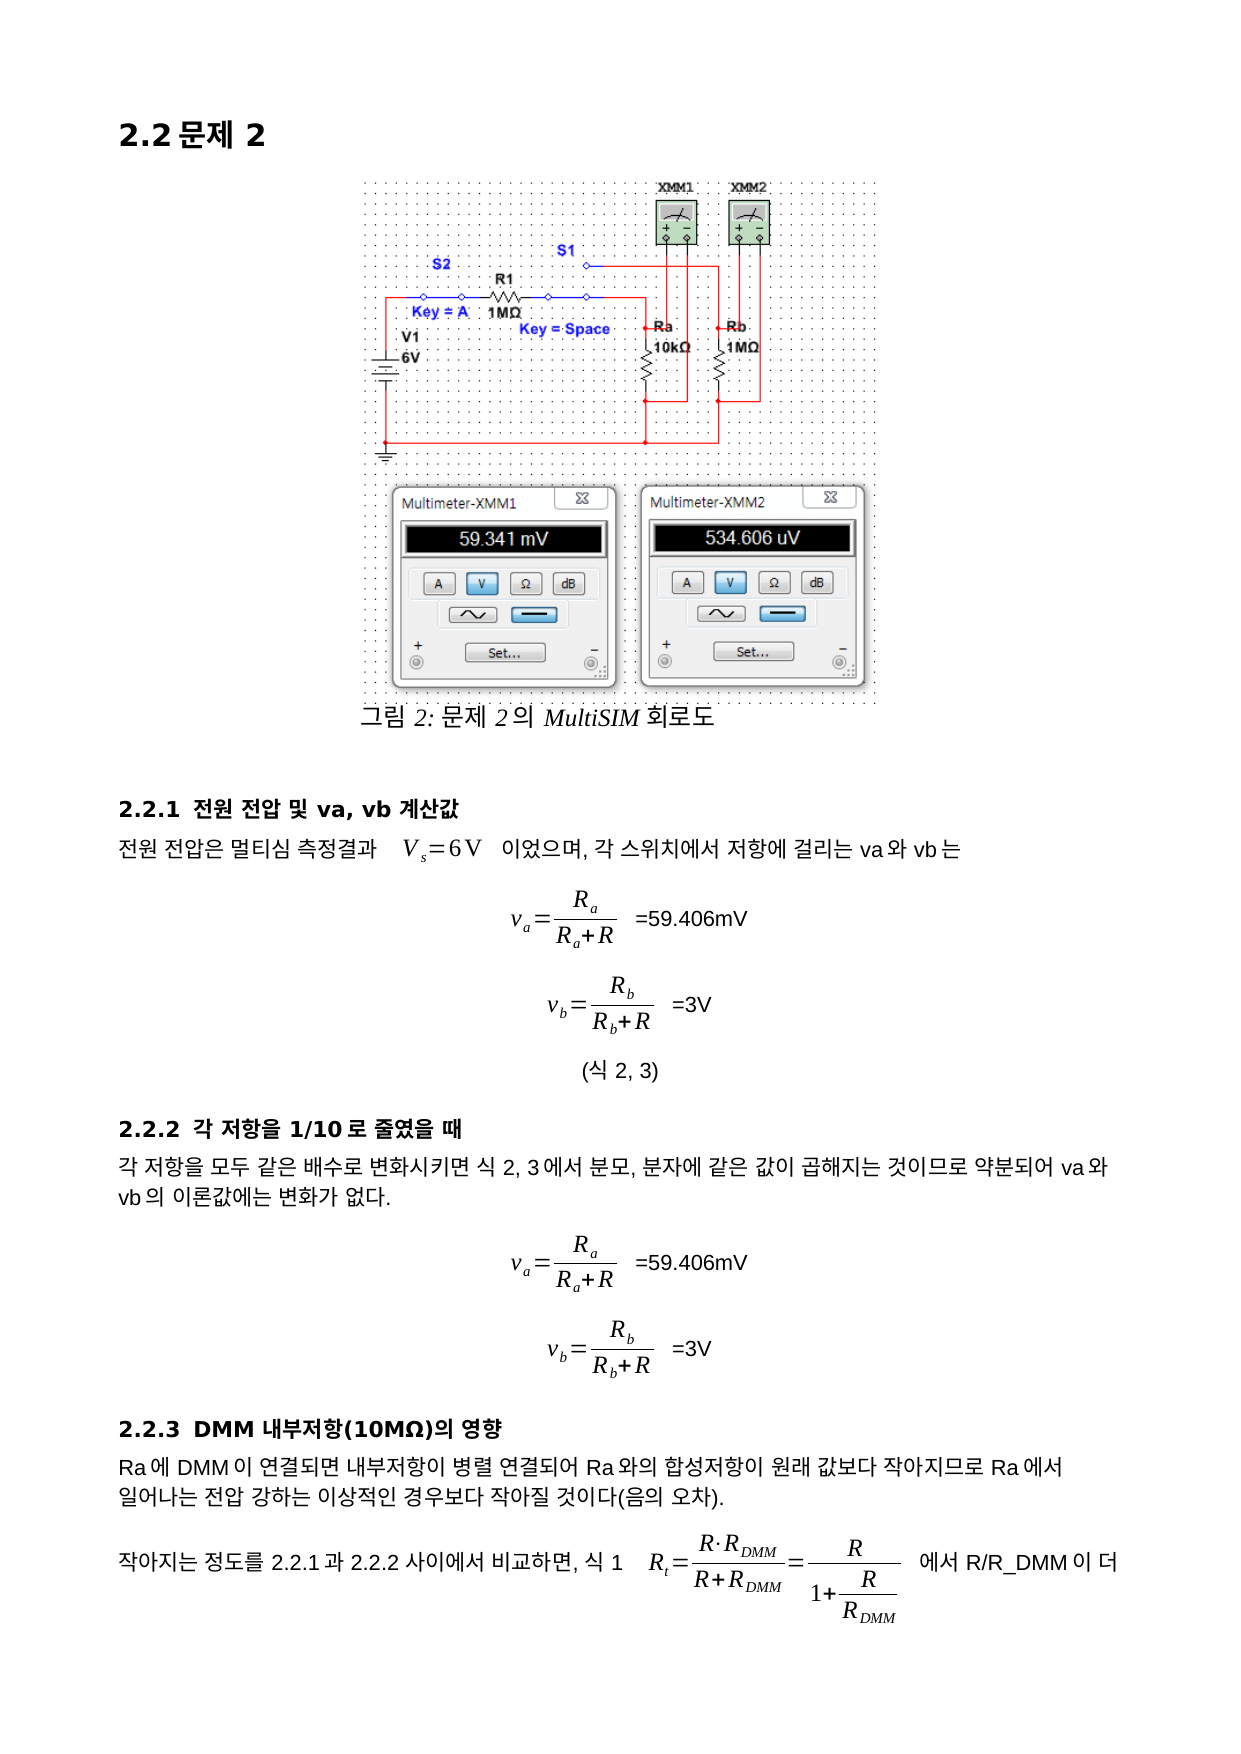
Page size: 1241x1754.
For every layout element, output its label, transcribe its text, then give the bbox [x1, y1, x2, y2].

subtitle 전원 전압 및 va, vb 계산값 [118, 797, 1122, 822]
text Ra에 DMM이 연결되면 내부저항이 병렬 연결되어 Ra와의 합성저항이 원래 값보다 작아지므로 Ra에서 일어나는 전압 강하는 이상적인 경우보다 작아질 것이다(음의 오차). [118, 1455, 1122, 1510]
subtitle 문제 2 [118, 118, 1122, 154]
text =3V [118, 1316, 1122, 1382]
text =3V [118, 972, 1122, 1038]
text 각 저항을 모두 같은 배수로 변화시키면 식 2, 3에서 분모, 분자에 같은 값이 곱해지는 것이므로 약분되어 va와 vb의 이론값에는 변화가 없다. [118, 1155, 1122, 1211]
text =59.406mV [118, 886, 1122, 952]
subtitle 각 저항을 1/10로 줄였을 때 [118, 1117, 1122, 1143]
picture [360, 178, 880, 704]
text =59.406mV [118, 1230, 1122, 1296]
text 작아지는 정도를 2.2.1과 2.2.2 사이에서 비교하면, 식 1 에서 R/R_DMM이 더 작은 2.2.2의 경우가 이론값에 비해 2.2.1보다 더 작은 오차를 보일 것이다. [118, 1530, 1122, 1627]
subtitle DMM 내부저항(10MΩ)의 영향 [118, 1417, 1122, 1442]
text 전원 전압은 멀티심 측정결과 이었으며, 각 스위치에서 저항에 걸리는 va와 vb는 [118, 835, 1122, 866]
text 그림 2: 문제 2의 MultiSIM 회로도 [360, 704, 880, 732]
text (식 2, 3) [118, 1058, 1122, 1083]
